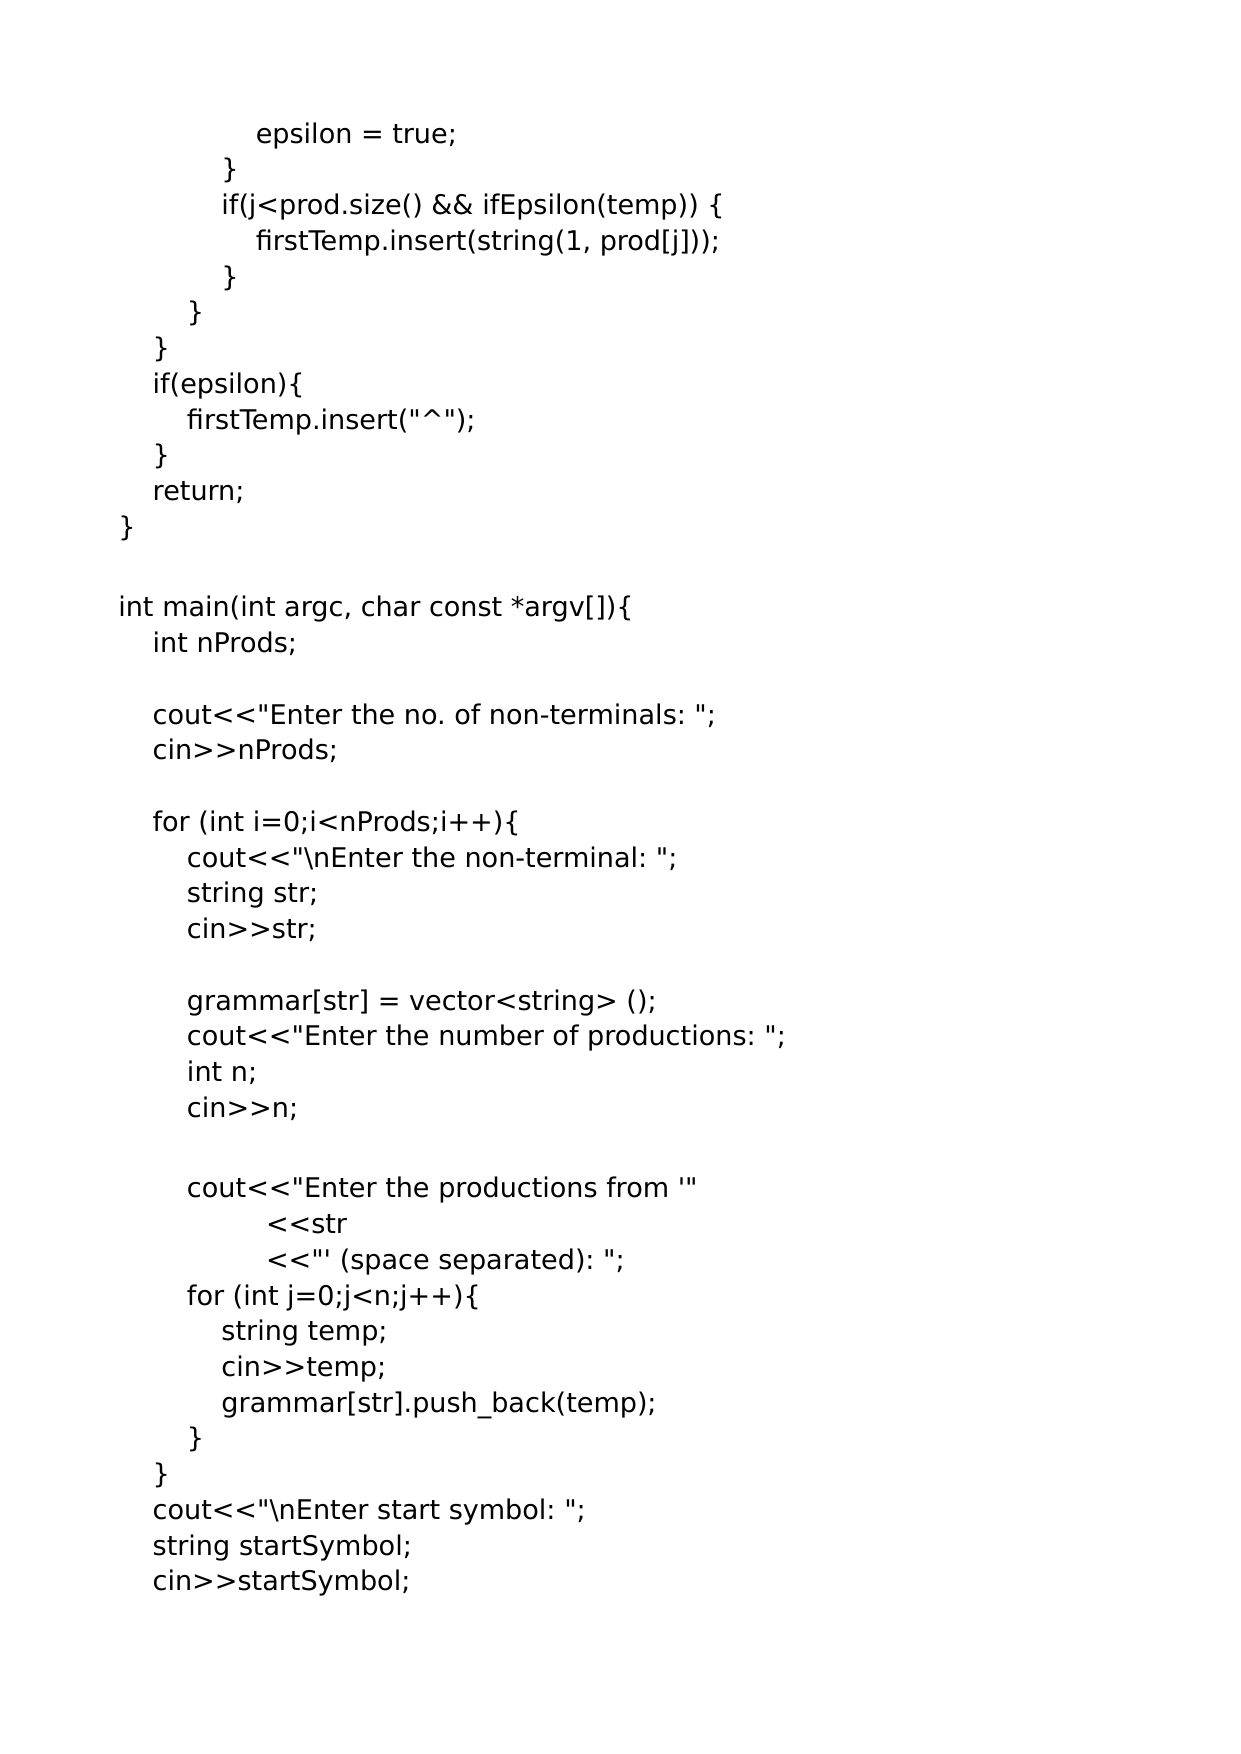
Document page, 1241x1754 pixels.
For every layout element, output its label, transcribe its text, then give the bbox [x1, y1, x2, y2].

text cout<<"Enter the no. of non-terminals: "; [118, 699, 1122, 731]
text int nProds; [118, 627, 1122, 659]
text if(j<prod.size() && ifEpsilon(temp)) { [118, 189, 1122, 221]
text cin>>temp; [118, 1351, 1122, 1383]
text grammar[str].push_back(temp); [118, 1387, 1122, 1418]
text } [118, 332, 1122, 364]
text } [118, 154, 1122, 185]
text cin>>str; [118, 913, 1122, 945]
text cout<<"Enter the number of productions: "; [118, 1021, 1122, 1052]
text cout<<"\nEnter the non-terminal: "; [118, 842, 1122, 873]
text for (int i=0;i<nProds;i++){ [118, 806, 1122, 838]
text <<"' (space separated): "; [118, 1244, 1122, 1276]
text epsilon = true; [118, 118, 1122, 150]
text return; [118, 475, 1122, 507]
text cin>>n; [118, 1092, 1122, 1123]
text cin>>startSymbol; [118, 1566, 1122, 1597]
text } [118, 297, 1122, 328]
text firstTemp.insert(string(1, prod[j])); [118, 225, 1122, 257]
text string str; [118, 878, 1122, 909]
text string temp; [118, 1316, 1122, 1347]
text firstTemp.insert("^"); [118, 404, 1122, 436]
text } [118, 1423, 1122, 1454]
text int n; [118, 1056, 1122, 1088]
text } [118, 261, 1122, 293]
text int main(int argc, char const *argv[]){ [118, 592, 1122, 623]
text cin>>nProds; [118, 735, 1122, 766]
text grammar[str] = vector<string> (); [118, 985, 1122, 1016]
text cout<<"\nEnter start symbol: "; [118, 1494, 1122, 1526]
text } [118, 511, 1122, 543]
text if(epsilon){ [118, 368, 1122, 400]
text cout<<"Enter the productions from '" [118, 1173, 1122, 1204]
text } [118, 1458, 1122, 1490]
text string startSymbol; [118, 1530, 1122, 1561]
text } [118, 440, 1122, 471]
text <<str [118, 1208, 1122, 1240]
text for (int j=0;j<n;j++){ [118, 1280, 1122, 1311]
